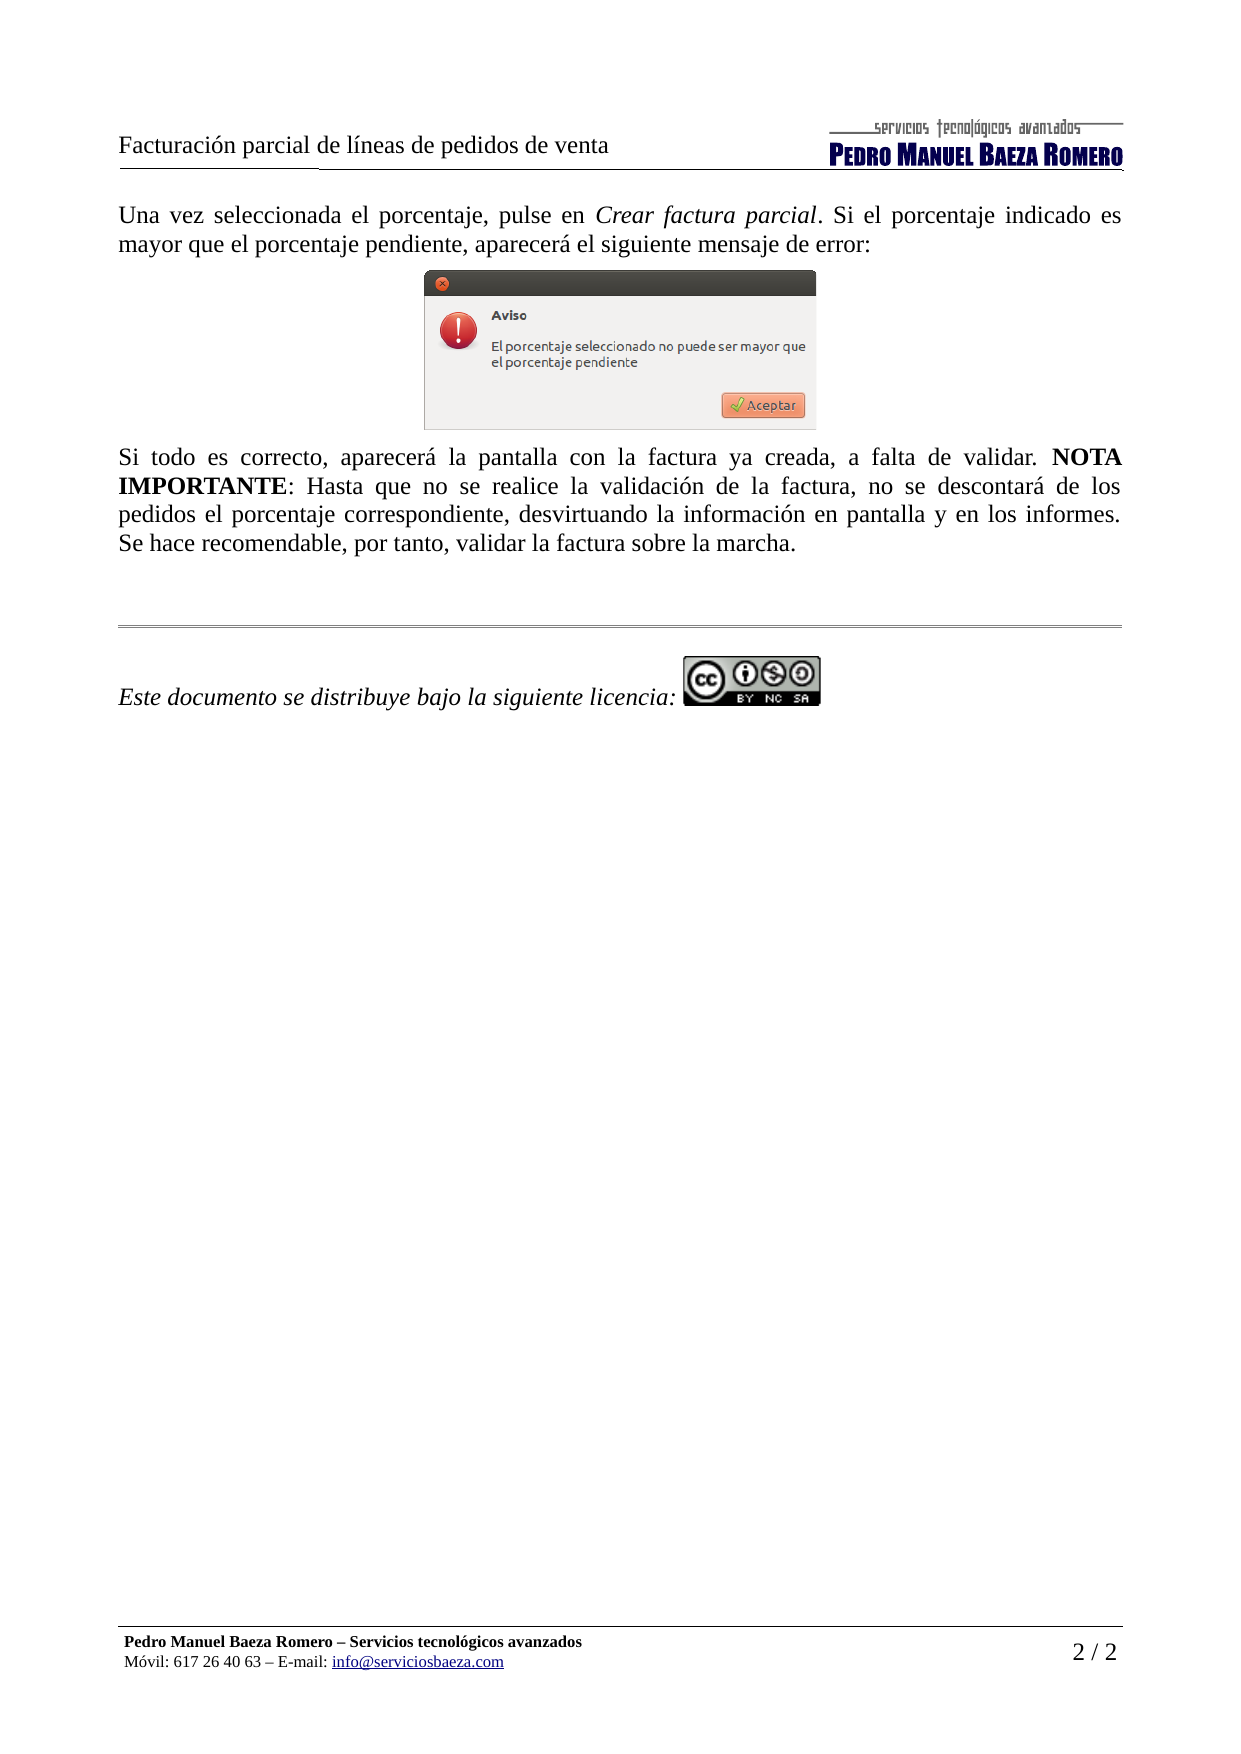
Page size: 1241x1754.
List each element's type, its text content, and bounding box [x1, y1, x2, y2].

text Una vez seleccionada el porcentaje, pulse en Crear factura parcial. Si el porcentaje indicado es mayor que el porcentaje pendiente, aparecerá el siguiente mensaje de error: [118, 200, 1122, 258]
text Este documento se distribuye bajo la siguiente licencia: [118, 657, 1122, 711]
picture [424, 270, 817, 430]
text Si todo es correcto, aparecerá la pantalla con la factura ya creada, a falta de validar. NOTA IMPORTANTE: Hasta que no se realice la validación de la factura, no se descontará de los pedidos el porcentaje correspondiente, desvirtuando la información en pantalla y en los informes. Se hace recomendable, por tanto, validar la factura sobre la marcha. [118, 442, 1122, 557]
picture [683, 656, 821, 706]
